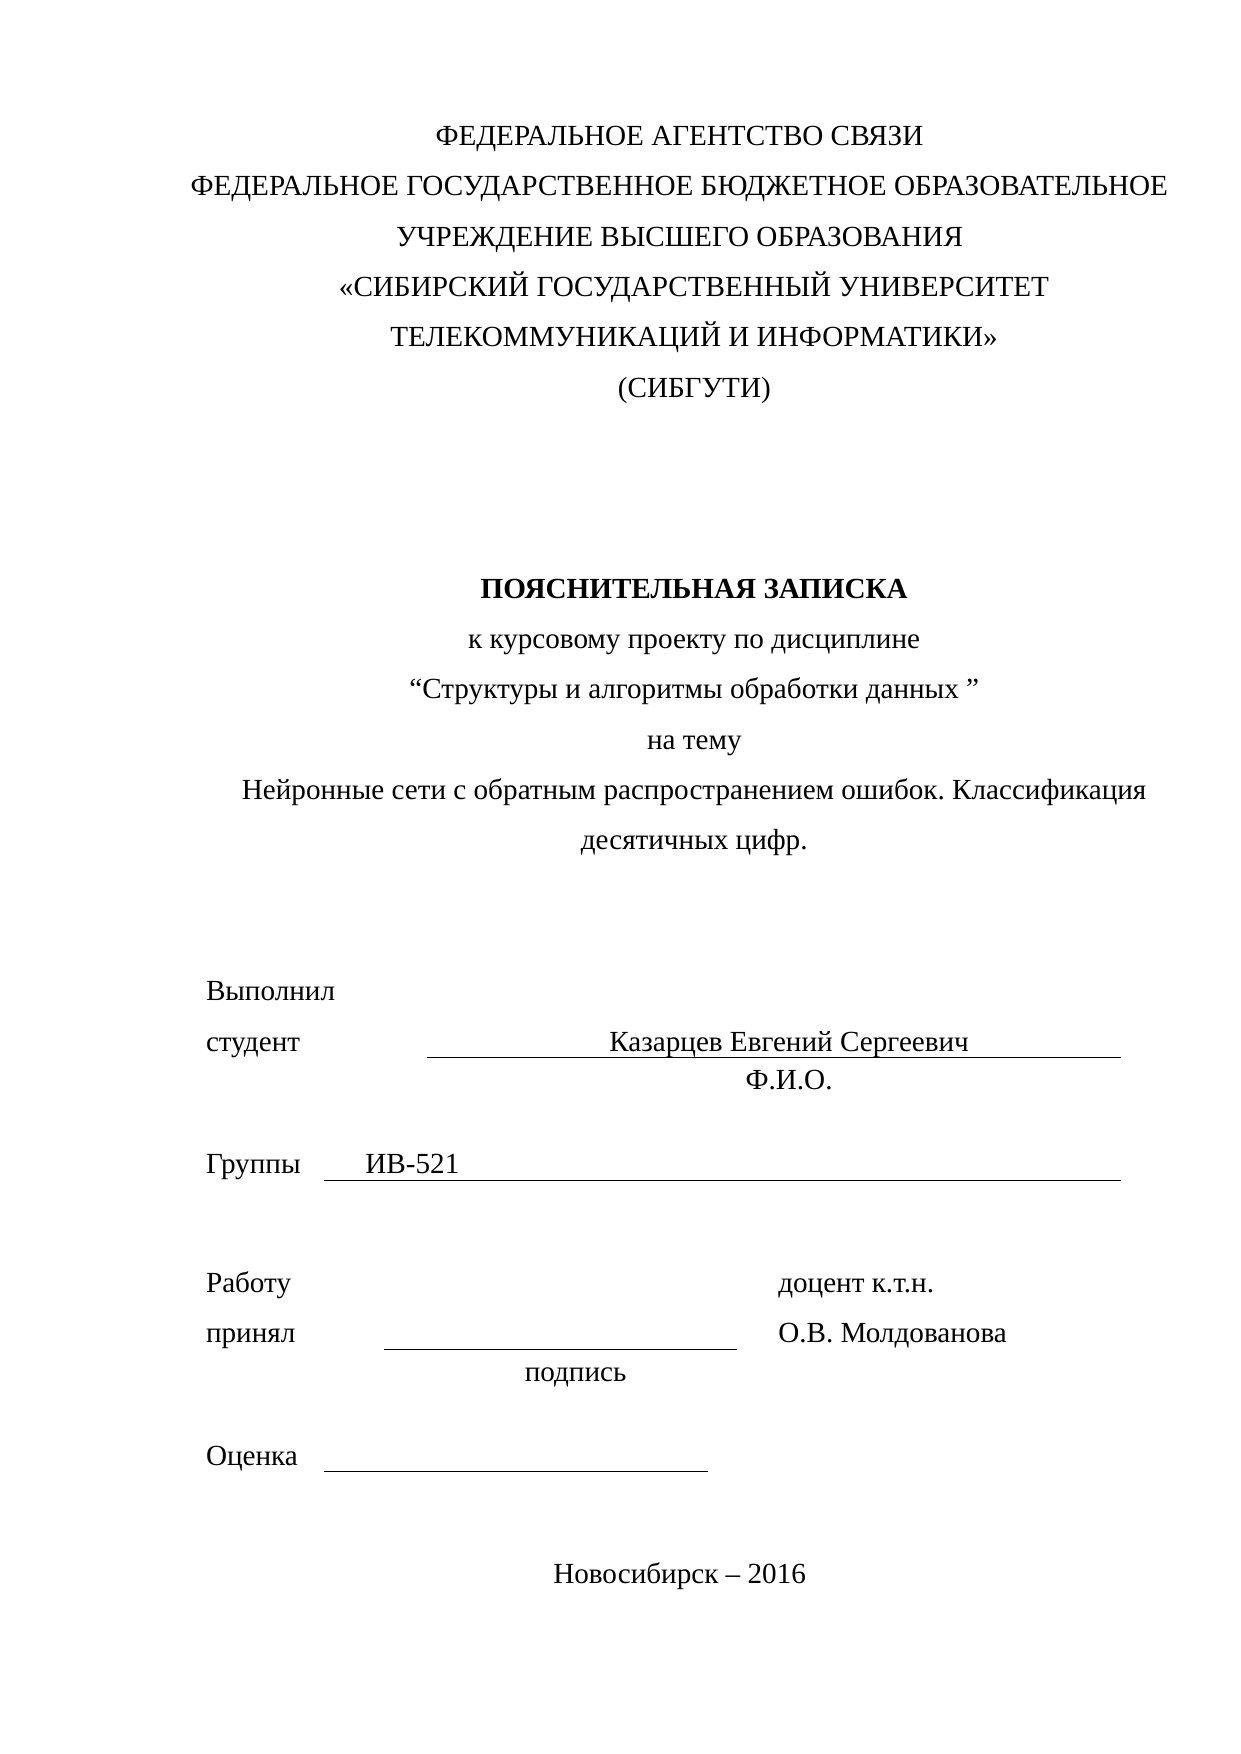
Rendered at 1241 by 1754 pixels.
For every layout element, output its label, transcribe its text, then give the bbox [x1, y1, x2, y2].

table_cell [165, 1471, 324, 1506]
text ФЕДЕРАЛЬНОЕ АГЕНТСТВО СВЯЗИ [177, 118, 1181, 152]
table_header Казарцев Евгений Сергеевич [427, 974, 1121, 1057]
table_cell [737, 1349, 1180, 1387]
table_cell [708, 1471, 826, 1506]
text «СИБИРСКИЙ ГОСУДАРСТВЕННЫЙ УНИВЕРСИТЕТ ТЕЛЕКОММУНИКАЦИЙ И ИНФОРМАТИКИ» (СИБГУТИ) [207, 269, 1181, 403]
table_header Группы [165, 1146, 324, 1180]
table_header доцент к.т.н. О.В. Молдованова [737, 1265, 1180, 1349]
text ПОЯСНИТЕЛЬНАЯ ЗАПИСКА [207, 571, 1181, 604]
table_header Работу принял [165, 1265, 384, 1349]
table_cell [165, 1180, 324, 1214]
table_cell Ф.И.О. [427, 1058, 1121, 1096]
text Нейронные сети с обратным распространением ошибок. Классификация десятичных цифр. [207, 772, 1181, 856]
table_cell [165, 1349, 384, 1387]
text “Структуры и алгоритмы обработки данных ” [207, 672, 1181, 705]
text Новосибирск – 2016 [177, 1556, 1181, 1590]
table_cell [165, 1057, 427, 1096]
table_header Выполнил студент [165, 974, 427, 1057]
text к курсовому проекту по дисциплине [207, 621, 1181, 655]
table_cell подпись [384, 1350, 737, 1387]
table_header [826, 1438, 1121, 1471]
text ФЕДЕРАЛЬНОЕ ГОСУДАРСТВЕННОЕ БЮДЖЕТНОЕ ОБРАЗОВАТЕЛЬНОЕ УЧРЕЖДЕНИЕ ВЫСШЕГО ОБРАЗОВАНИЯ [177, 168, 1181, 252]
table_header ИВ-521 [324, 1146, 1121, 1180]
text на тему [207, 722, 1181, 755]
table_header [324, 1438, 708, 1471]
table_header [708, 1438, 826, 1471]
table_header [384, 1265, 737, 1349]
table_cell [324, 1472, 708, 1506]
table_cell [324, 1181, 1121, 1214]
table_cell [826, 1471, 1121, 1506]
table_header Оценка [165, 1438, 324, 1471]
